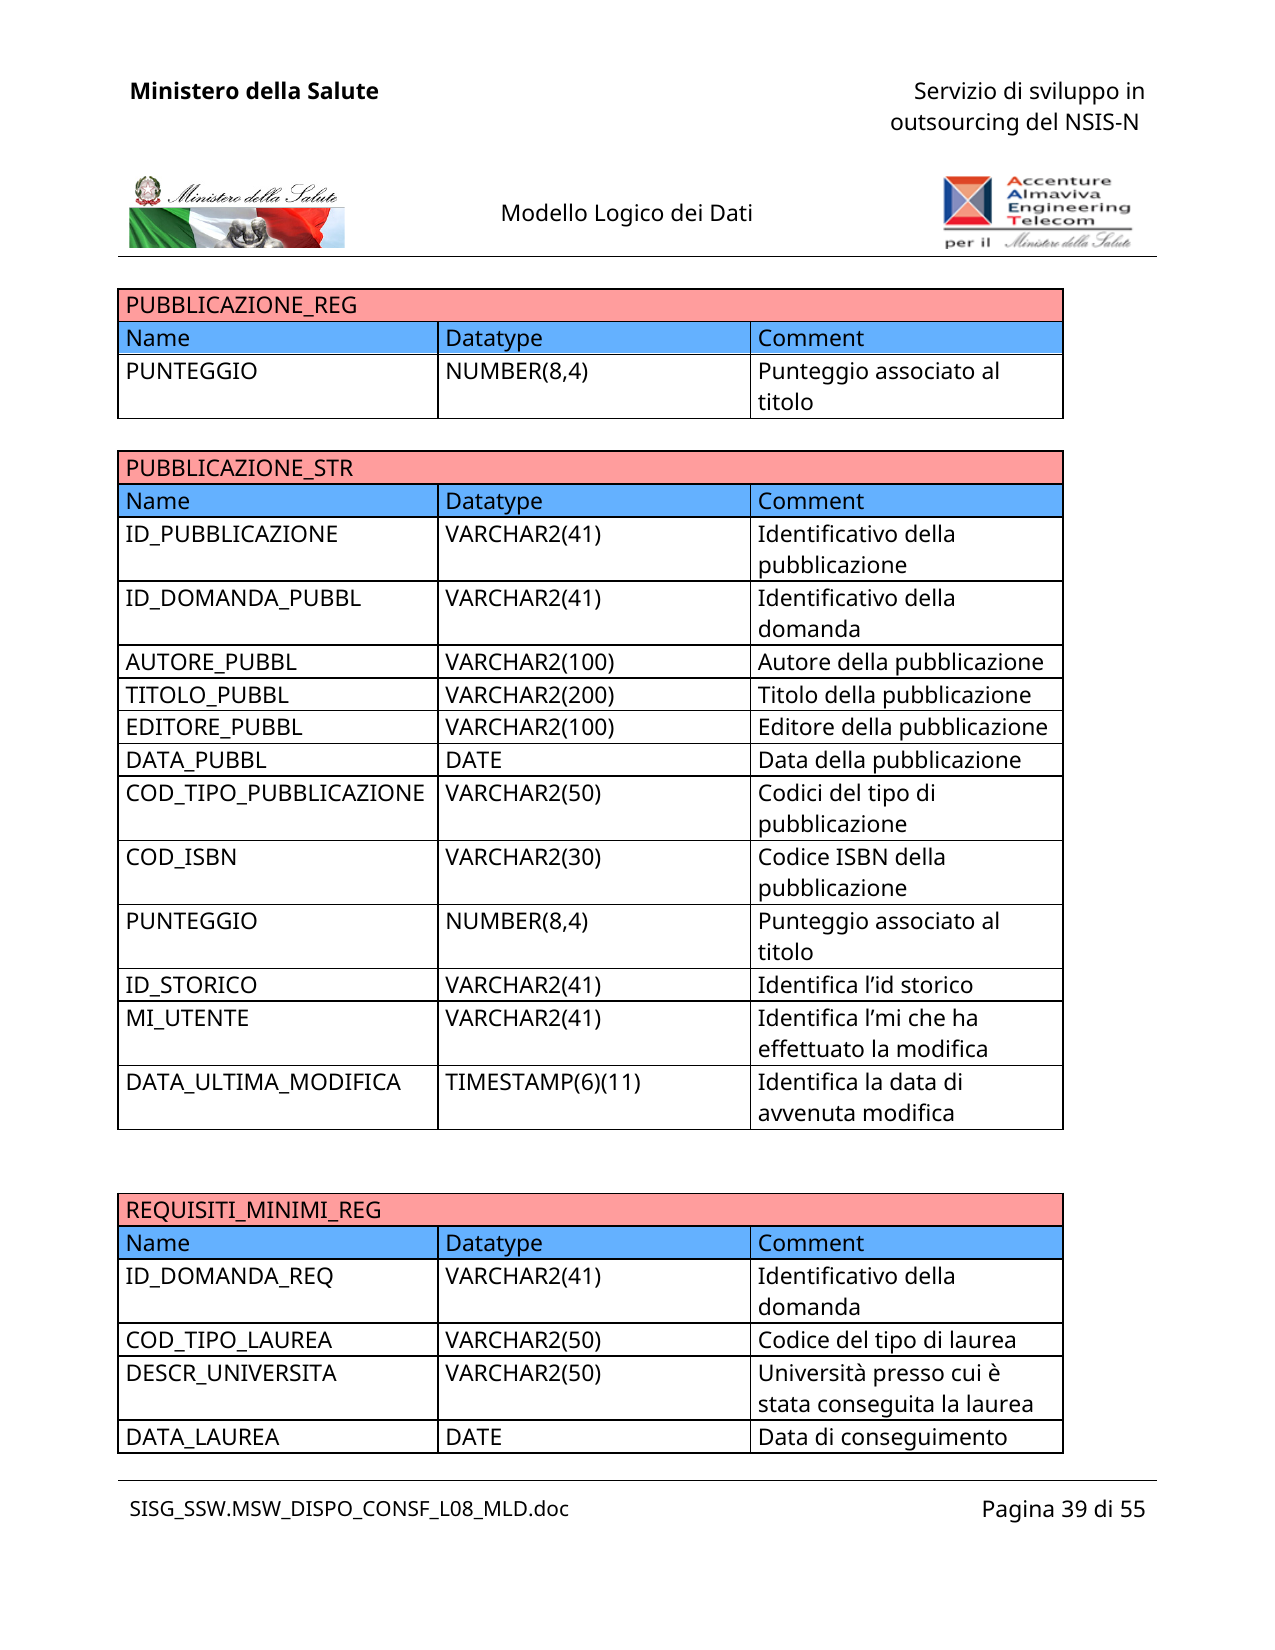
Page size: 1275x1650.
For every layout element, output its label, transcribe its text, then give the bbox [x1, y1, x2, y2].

table_cell Punteggio associato al titolo [751, 905, 1062, 968]
table_cell Codice ISBN della pubblicazione [751, 841, 1062, 903]
table_cell DATE [439, 1421, 750, 1452]
table_cell Punteggio associato al titolo [751, 355, 1062, 418]
table_cell Comment [751, 322, 1062, 353]
table_cell VARCHAR2(41) [439, 969, 750, 1000]
table_cell EDITORE_PUBBL [119, 711, 437, 743]
table_cell Data della pubblicazione [751, 744, 1062, 775]
table_cell COD_TIPO_PUBBLICAZIONE [119, 777, 437, 839]
table_cell Identificativo della domanda [751, 1260, 1062, 1322]
table_cell VARCHAR2(50) [439, 1324, 750, 1355]
table_cell Codice del tipo di laurea [751, 1324, 1062, 1355]
table_cell COD_ISBN [119, 841, 437, 903]
table_cell MI_UTENTE [119, 1002, 437, 1064]
table_cell PUNTEGGIO [119, 905, 437, 968]
table_cell VARCHAR2(41) [439, 1260, 750, 1322]
table_header PUBBLICAZIONE_REG [119, 290, 1062, 321]
table_cell PUNTEGGIO [119, 355, 437, 418]
table_cell Name [119, 485, 437, 516]
table_header PUBBLICAZIONE_STR [119, 452, 1062, 483]
table_cell VARCHAR2(200) [439, 679, 750, 710]
table_cell ID_DOMANDA_PUBBL [119, 582, 437, 644]
table_cell Name [119, 322, 437, 353]
table_cell VARCHAR2(50) [439, 777, 750, 839]
table_header REQUISITI_MINIMI_REG [119, 1194, 1062, 1225]
table_cell TITOLO_PUBBL [119, 679, 437, 710]
table_cell NUMBER(8,4) [439, 905, 750, 968]
table_cell ID_DOMANDA_REQ [119, 1260, 437, 1322]
table_cell Titolo della pubblicazione [751, 679, 1062, 710]
table_cell Datatype [439, 485, 750, 516]
table_cell Autore della pubblicazione [751, 646, 1062, 677]
table_cell Name [119, 1227, 437, 1258]
table_cell Data di conseguimento [751, 1421, 1062, 1452]
table_cell VARCHAR2(50) [439, 1357, 750, 1419]
table_cell Datatype [439, 1227, 750, 1258]
table_cell DATA_LAUREA [119, 1421, 437, 1452]
table_cell Editore della pubblicazione [751, 711, 1062, 743]
table_cell Comment [751, 485, 1062, 516]
table_cell Identifica la data di avvenuta modifica [751, 1066, 1062, 1128]
table_cell TIMESTAMP(6)(11) [439, 1066, 750, 1128]
table_cell VARCHAR2(41) [439, 1002, 750, 1064]
table_cell DATE [439, 744, 750, 775]
table_cell Datatype [439, 322, 750, 353]
table_cell VARCHAR2(41) [439, 582, 750, 644]
table_cell ID_PUBBLICAZIONE [119, 518, 437, 580]
table_cell Comment [751, 1227, 1062, 1258]
table_cell VARCHAR2(100) [439, 711, 750, 743]
table_cell AUTORE_PUBBL [119, 646, 437, 677]
table_cell ID_STORICO [119, 969, 437, 1000]
table_cell VARCHAR2(30) [439, 841, 750, 903]
table_cell NUMBER(8,4) [439, 355, 750, 418]
table_cell Identifica l’id storico [751, 969, 1062, 1000]
table_cell VARCHAR2(41) [439, 518, 750, 580]
table_cell Università presso cui è stata conseguita la laurea [751, 1357, 1062, 1419]
table_cell DATA_ULTIMA_MODIFICA [119, 1066, 437, 1128]
table_cell DESCR_UNIVERSITA [119, 1357, 437, 1419]
table_cell Identificativo della pubblicazione [751, 518, 1062, 580]
table_cell DATA_PUBBL [119, 744, 437, 775]
table_cell COD_TIPO_LAUREA [119, 1324, 437, 1355]
table_cell VARCHAR2(100) [439, 646, 750, 677]
table_cell Identifica l’mi che ha effettuato la modifica [751, 1002, 1062, 1064]
table_cell Identificativo della domanda [751, 582, 1062, 644]
table_cell Codici del tipo di pubblicazione [751, 777, 1062, 839]
